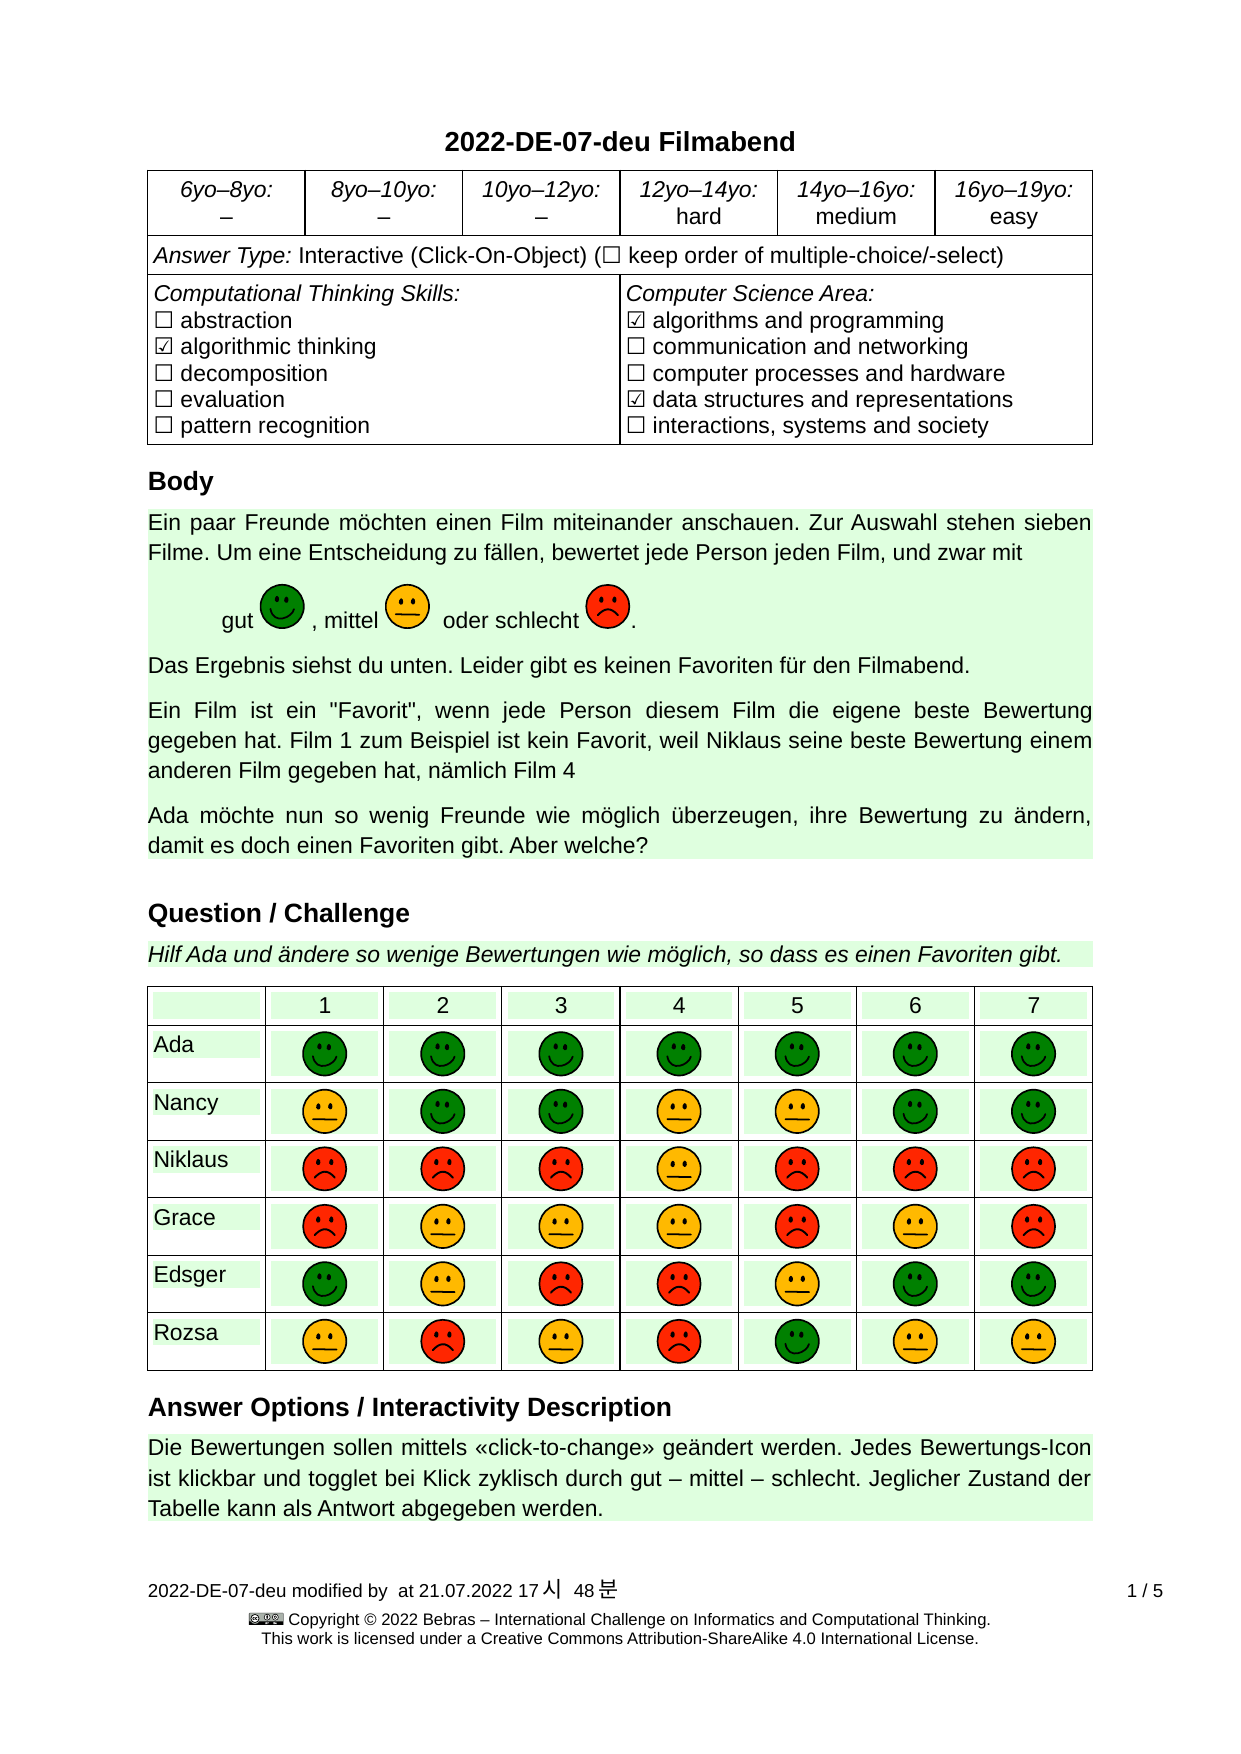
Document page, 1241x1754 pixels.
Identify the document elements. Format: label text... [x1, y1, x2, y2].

table_cell [502, 1198, 619, 1254]
subtitle Question / Challenge [148, 898, 1093, 928]
table_cell [739, 1026, 856, 1082]
table_cell [266, 1026, 383, 1082]
table_cell [266, 1256, 383, 1312]
table_cell [857, 1026, 974, 1082]
table_cell [621, 1083, 738, 1139]
table_cell [621, 1026, 738, 1082]
table_cell [739, 1083, 856, 1139]
table_cell [384, 1026, 501, 1082]
table_header 5 [739, 987, 856, 1024]
table_cell [384, 1256, 501, 1312]
text Hilf Ada und ändere so wenige Bewertungen wie möglich, so dass es einen Favoriten gibt. [148, 941, 1093, 967]
table_header 12yo–14yo: hard [621, 171, 777, 235]
table_cell [384, 1083, 501, 1139]
table_cell [975, 1083, 1092, 1139]
table_cell [857, 1083, 974, 1139]
table_cell [266, 1141, 383, 1197]
table_cell Grace [148, 1198, 265, 1254]
table_cell [621, 1198, 738, 1254]
table_cell Answer Type: Interactive (Click-On-Object) (☐ keep order of multiple-choice/-select) [148, 236, 1092, 274]
text Ein paar Freunde möchten einen Film miteinander anschauen. Zur Auswahl stehen sieben Filme. Um eine Entscheidung zu fällen, bewertet jede Person jeden Film, und zwar mit [148, 509, 1093, 566]
table_cell [975, 1198, 1092, 1254]
table_header 14yo–16yo: medium [778, 171, 934, 235]
table_cell [266, 1083, 383, 1139]
table_cell [857, 1256, 974, 1312]
table_cell [975, 1256, 1092, 1312]
table_cell [502, 1313, 619, 1369]
table_cell [266, 1313, 383, 1369]
table_cell [739, 1198, 856, 1254]
table_header 2 [384, 987, 501, 1024]
text Ein Film ist ein "Favorit", wenn jede Person diesem Film die eigene beste Bewertung gegeben hat. Film 1 zum Beispiel ist kein Favorit, weil Niklaus seine beste Bewertung einem anderen Film gegeben hat, nämlich Film 4 [148, 697, 1093, 784]
table_cell [975, 1313, 1092, 1369]
table_header 3 [502, 987, 619, 1024]
table_cell [739, 1256, 856, 1312]
table_cell Ada [148, 1026, 265, 1082]
table_cell [384, 1141, 501, 1197]
table_cell [975, 1141, 1092, 1197]
table_cell [621, 1313, 738, 1369]
table_header 1 [266, 987, 383, 1024]
table_cell [739, 1141, 856, 1197]
table_cell Computer Science Area: ☑ algorithms and programming ☐ communication and networking ☐ computer processes and hardware ☑ data structures and representations ☐ interactions, systems and society [621, 275, 1092, 444]
table_cell [857, 1198, 974, 1254]
table_cell Edsger [148, 1256, 265, 1312]
text Das Ergebnis siehst du unten. Leider gibt es keinen Favoriten für den Filmabend. [148, 652, 1093, 679]
table_cell Niklaus [148, 1141, 265, 1197]
table_cell Rozsa [148, 1313, 265, 1369]
table_cell [975, 1026, 1092, 1082]
text Die Bewertungen sollen mittels «click-to-change» geändert werden. Jedes Bewertungs-Icon ist klickbar und togglet bei Klick zyklisch durch gut – mittel – schlecht. Jeglicher Zustand der Tabelle kann als Antwort abgegeben werden. [148, 1434, 1093, 1521]
table_header 4 [621, 987, 738, 1024]
table_cell [502, 1083, 619, 1139]
table_cell [502, 1141, 619, 1197]
subtitle Body [148, 466, 1093, 496]
table_cell Computational Thinking Skills: ☐ abstraction ☑ algorithmic thinking ☐ decomposition ☐ evaluation ☐ pattern recognition [148, 275, 619, 444]
table_header 16yo–19yo: easy [936, 171, 1092, 235]
subtitle Answer Options / Interactivity Description [148, 1391, 1093, 1422]
table_cell [384, 1198, 501, 1254]
table_header 7 [975, 987, 1092, 1024]
table_cell Nancy [148, 1083, 265, 1139]
subtitle 2022-DE-07-deu Filmabend [148, 125, 1093, 157]
table_header [148, 987, 265, 1024]
text gut , mittel oder schlecht . [148, 584, 1093, 634]
text Ada möchte nun so wenig Freunde wie möglich überzeugen, ihre Bewertung zu ändern, damit es doch einen Favoriten gibt. Aber welche? [148, 802, 1093, 859]
table_cell [502, 1256, 619, 1312]
table_cell [621, 1256, 738, 1312]
table_header 6yo–8yo: – [148, 171, 304, 235]
table_header 10yo–12yo: – [463, 171, 619, 235]
table_cell [739, 1313, 856, 1369]
table_header 8yo–10yo: – [306, 171, 462, 235]
table_cell [621, 1141, 738, 1197]
table_cell [266, 1198, 383, 1254]
table_header 6 [857, 987, 974, 1024]
table_cell [857, 1313, 974, 1369]
table_cell [502, 1026, 619, 1082]
table_cell [857, 1141, 974, 1197]
table_cell [384, 1313, 501, 1369]
